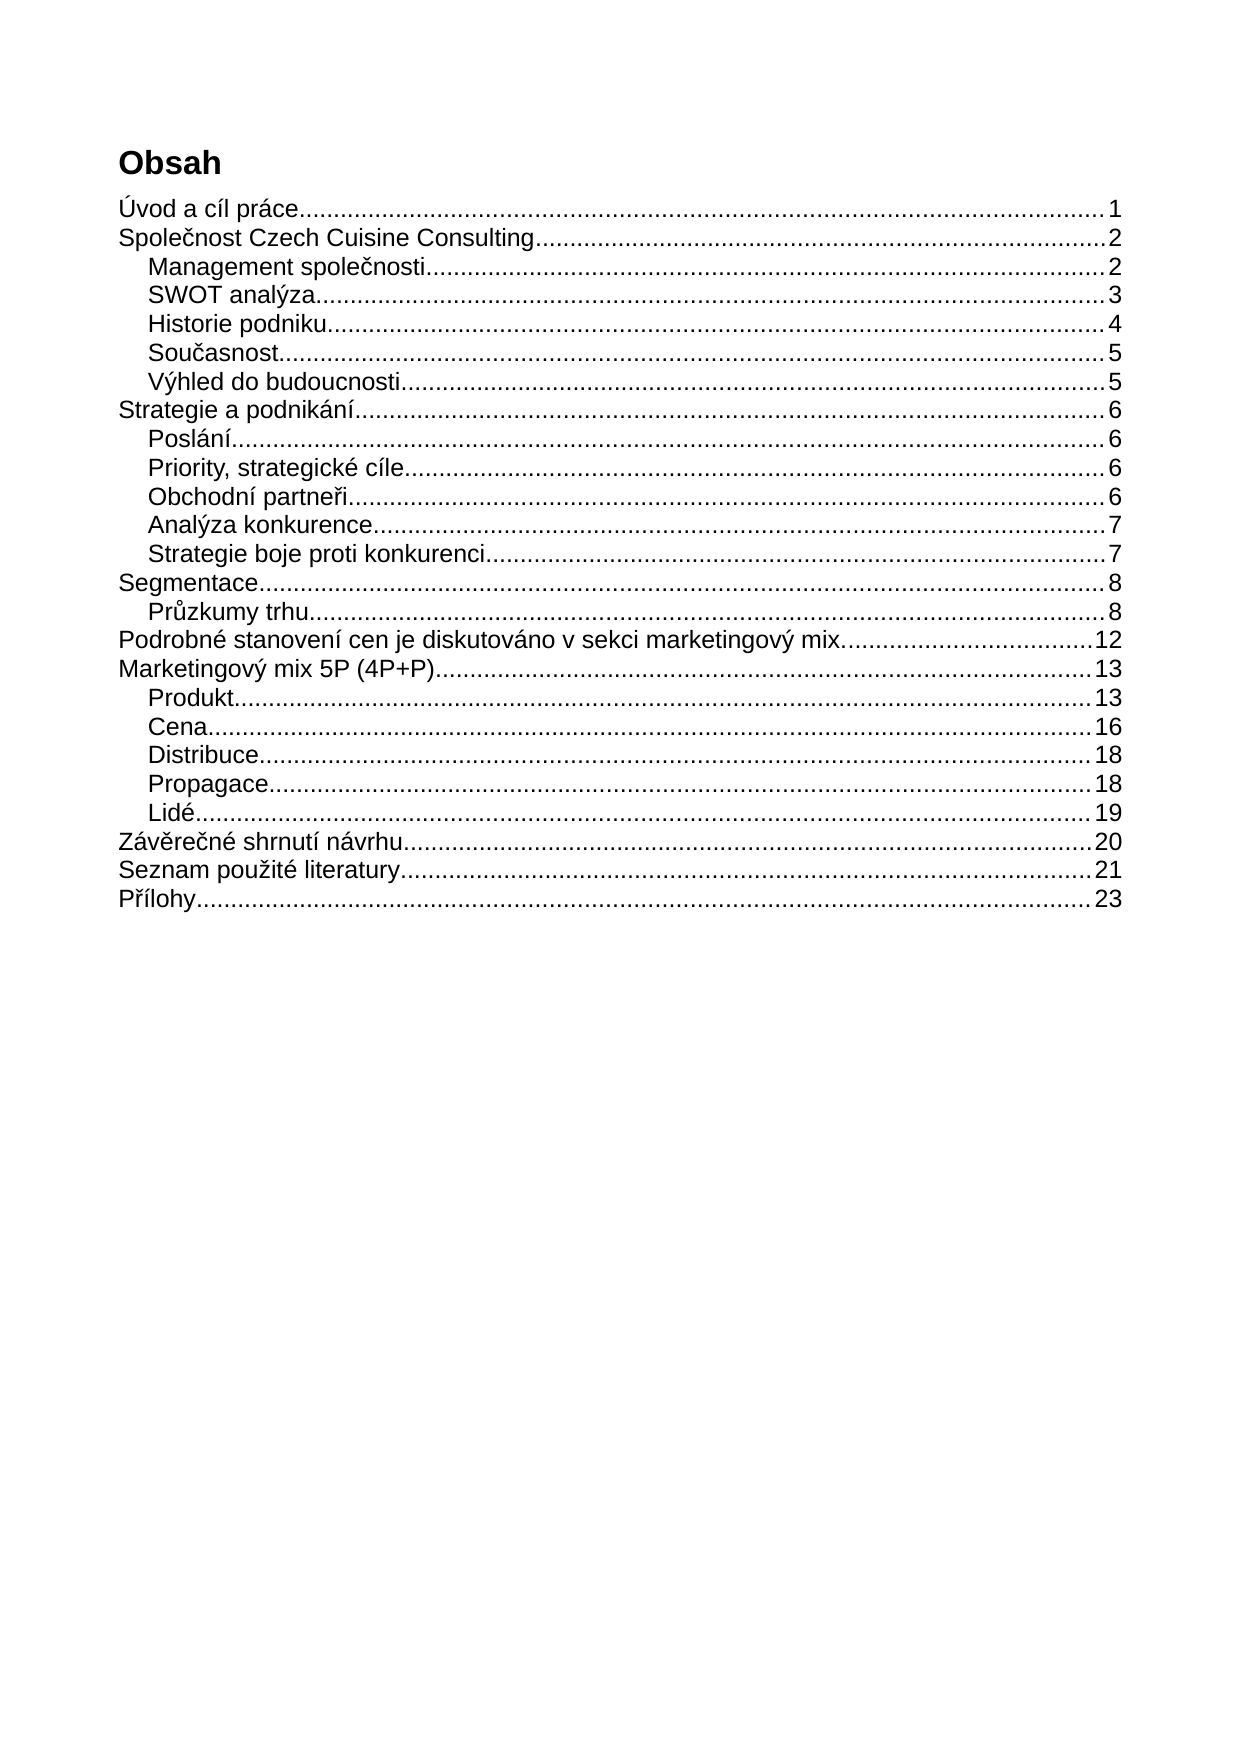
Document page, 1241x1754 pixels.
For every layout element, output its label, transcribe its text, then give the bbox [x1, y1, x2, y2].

text Cena 16 [148, 712, 1122, 740]
text Současnost 5 [148, 338, 1122, 367]
text Analýza konkurence 7 [148, 510, 1122, 539]
text Společnost Czech Cuisine Consulting 2 [118, 223, 1122, 252]
text Priority, strategické cíle 6 [148, 453, 1122, 482]
text Segmentace 8 [118, 568, 1122, 597]
text Podrobné stanovení cen je diskutováno v sekci marketingový mix. 12 [118, 625, 1122, 654]
text Závěrečné shrnutí návrhu 20 [118, 827, 1122, 855]
subtitle Obsah [118, 143, 1122, 182]
text Úvod a cíl práce 1 [118, 194, 1122, 223]
text Průzkumy trhu 8 [148, 597, 1122, 625]
text Marketingový mix 5P (4P+P) 13 [118, 654, 1122, 683]
text Lidé 19 [148, 798, 1122, 827]
text Obchodní partneři 6 [148, 482, 1122, 510]
text Poslání 6 [148, 424, 1122, 453]
text Produkt 13 [148, 683, 1122, 712]
text Výhled do budoucnosti 5 [148, 367, 1122, 395]
text Propagace 18 [148, 769, 1122, 798]
text Seznam použité literatury 21 [118, 855, 1122, 884]
text Strategie a podnikání 6 [118, 395, 1122, 424]
text Strategie boje proti konkurenci 7 [148, 539, 1122, 568]
text Distribuce 18 [148, 740, 1122, 769]
text Management společnosti 2 [148, 252, 1122, 280]
text Přílohy 23 [118, 884, 1122, 913]
text Historie podniku 4 [148, 309, 1122, 338]
text SWOT analýza 3 [148, 280, 1122, 309]
